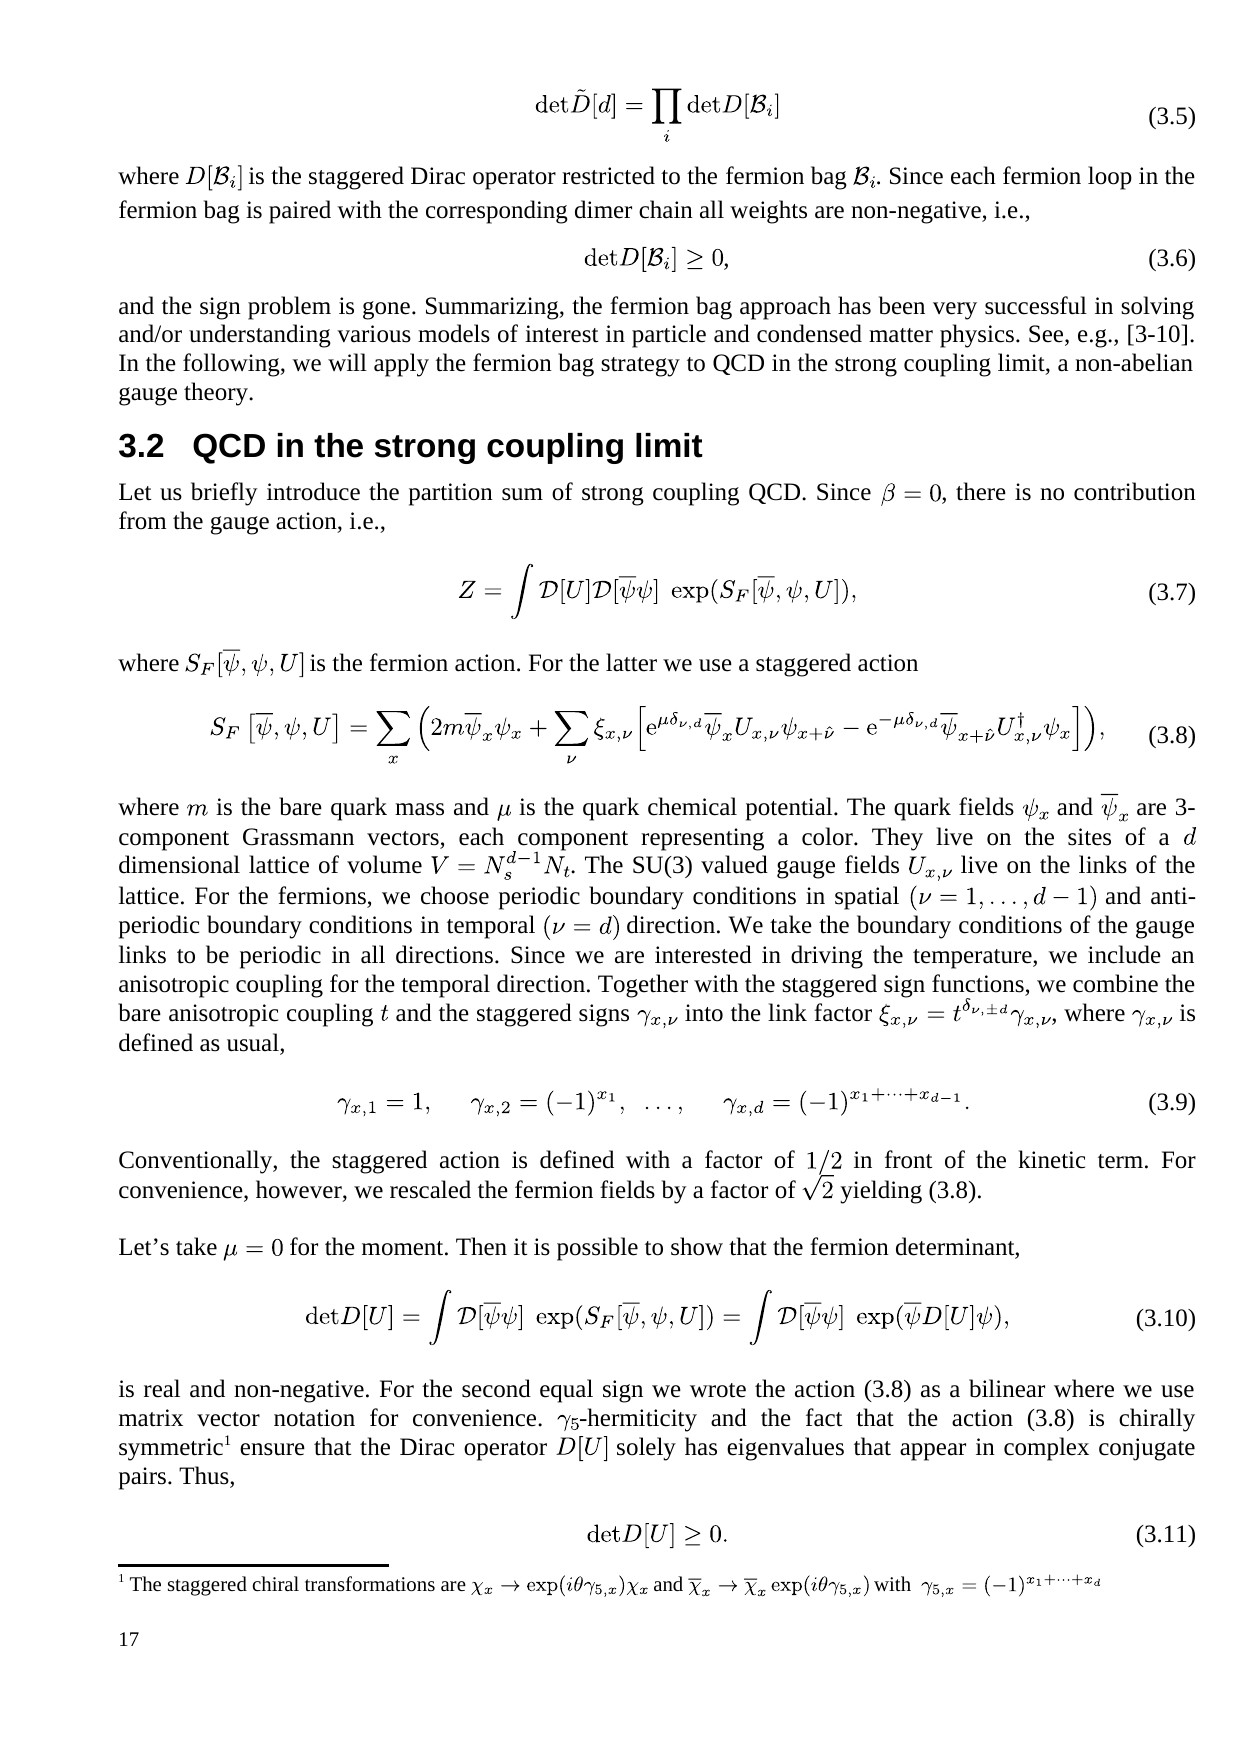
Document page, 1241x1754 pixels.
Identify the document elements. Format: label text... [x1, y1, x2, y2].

text where is the fermion action. For the latter we use a staggered action [118, 648, 1196, 677]
text [118, 1290, 446, 1345]
text (3.11) [118, 1519, 1196, 1548]
text where is the staggered Dirac operator restricted to the fermion bag . Since each fermion loop in the fermion bag is paired with the corresponding dimer chain all weights are non-negative, i.e., [118, 161, 1196, 223]
subtitle QCD in the strong coupling limit [118, 427, 1196, 465]
text [118, 706, 427, 764]
text Let us briefly introduce the partition sum of strong coupling QCD. Since , there is no contribution from the gauge action, i.e., [118, 477, 1196, 535]
text Conventionally, the staggered action is defined with a factor of in front of the kinetic term. For convenience, however, we rescaled the fermion fields by a factor of yielding (3.8). [118, 1145, 1196, 1204]
text (3.5) [669, 89, 1196, 142]
text (3.7) [517, 564, 1196, 619]
text (3.10) [756, 1290, 1196, 1345]
text where is the bare quark mass and is the quark chemical potential. The quark fields and are 3-component Grassmann vectors, each component representing a color. They live on the sites of a dimensional lattice of volume . The SU(3) valued gauge fields live on the links of the lattice. For the fermions, we choose periodic boundary conditions in spatial and anti-periodic boundary conditions in temporal direction. We take the boundary conditions of the gauge links to be periodic in all directions. Since we are interested in driving the temperature, we include an anisotropic coupling for the temporal direction. Together with the staggered sign functions, we combine the bare anisotropic coupling and the staggered signs into the link factor , where is defined as usual, [118, 792, 1196, 1057]
text Let’s take for the moment. Then it is possible to show that the fermion determinant, [118, 1232, 1196, 1261]
text (3.8) [570, 706, 1196, 764]
text [118, 89, 665, 142]
text , (3.6) [118, 242, 1196, 272]
text is real and non-negative. For the second equal sign we wrote the action (3.8) as a bilinear where we use matrix vector notation for convenience. -hermiticity and the fact that the action (3.8) is chirally symmetric ensure that the Dirac operator solely has eigenvalues that appear in complex conjugate pairs. Thus, [118, 1374, 1196, 1490]
text [118, 564, 528, 619]
text The staggered chiral transformations are and with [118, 1572, 1196, 1597]
text and the sign problem is gone. Summarizing, the fermion bag approach has been very successful in solving and/or understanding various models of interest in particle and condensed matter physics. See, e.g., [3-10]. In the following, we will apply the fermion bag strategy to QCD in the strong coupling limit, a non-abelian gauge theory. [118, 291, 1196, 406]
text (3.9) [118, 1086, 1196, 1117]
